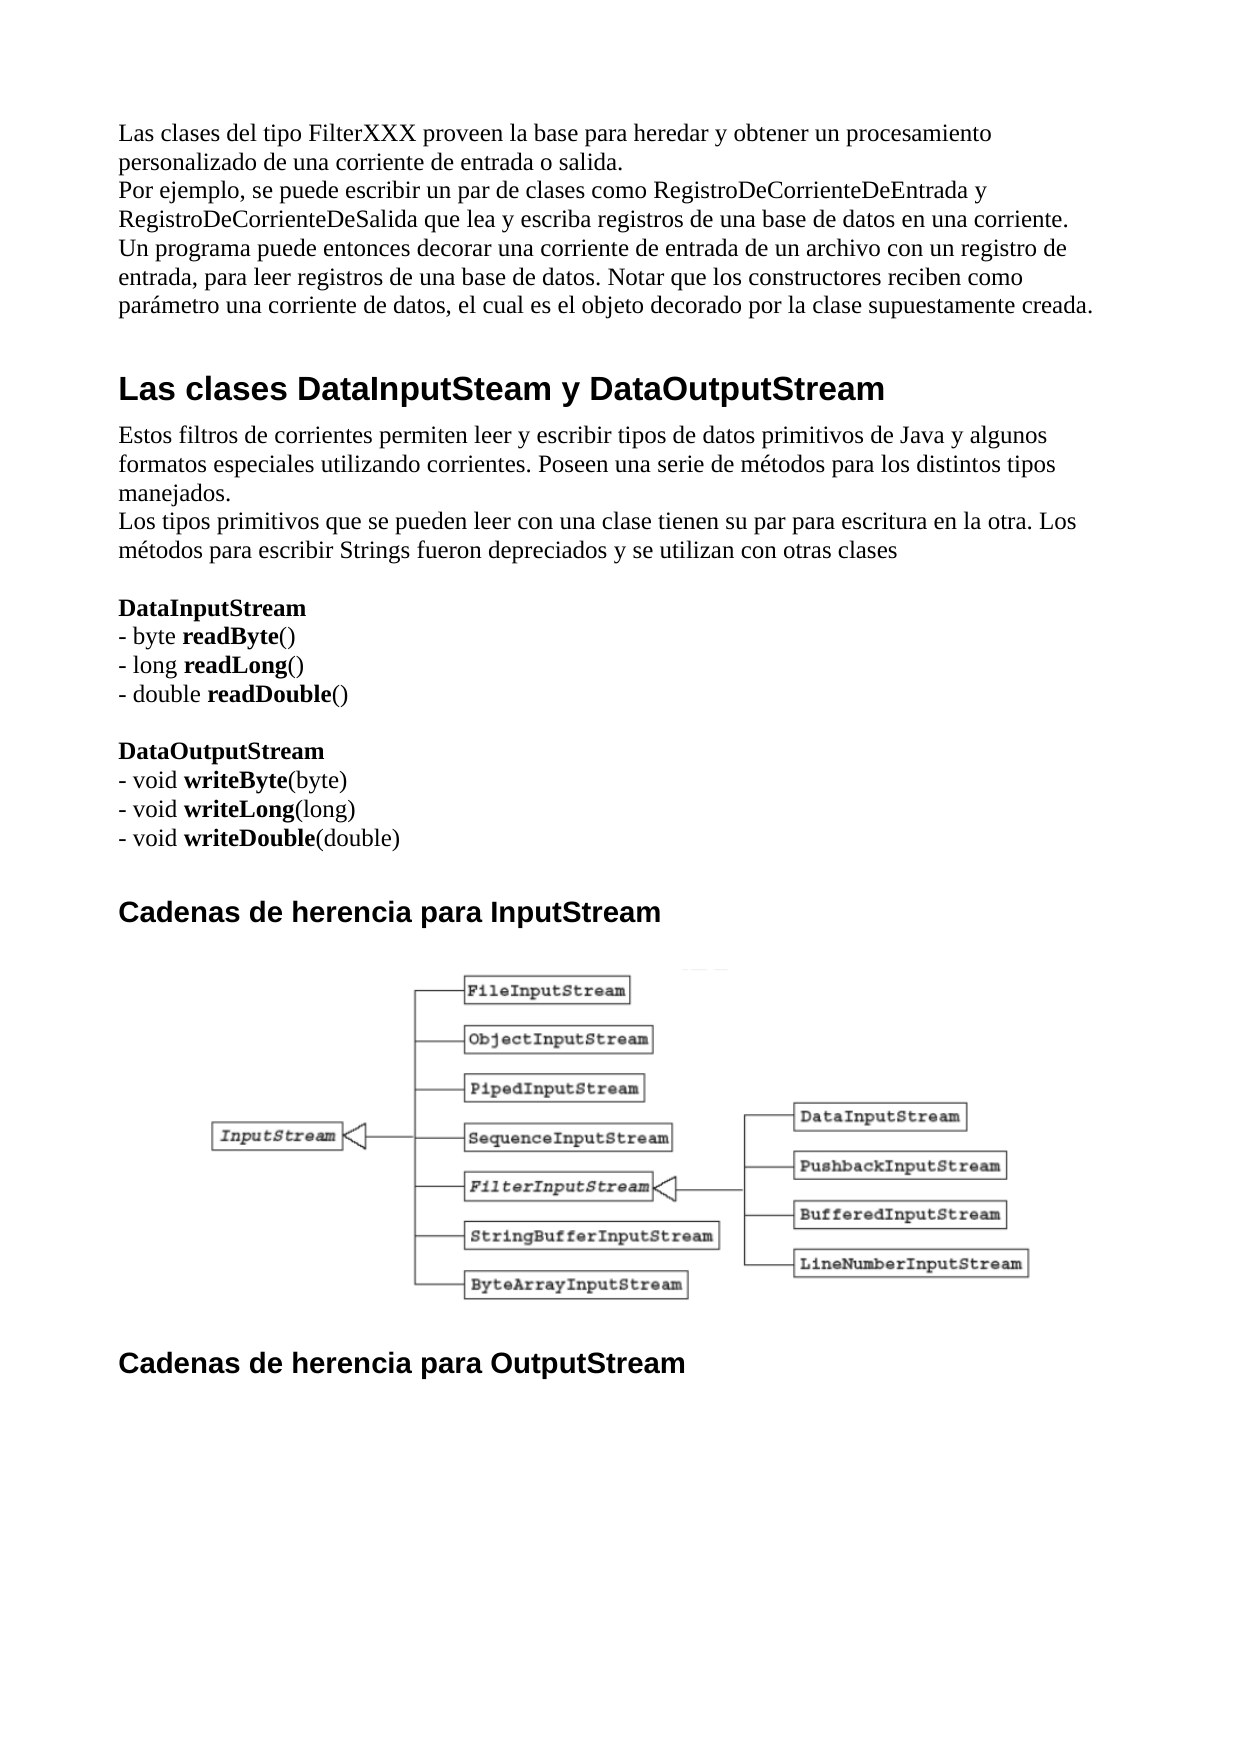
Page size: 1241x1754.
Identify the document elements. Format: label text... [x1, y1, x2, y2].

text - double readDouble() [118, 679, 1122, 708]
text Las clases del tipo FilterXXX proveen la base para heredar y obtener un procesamiento personalizado de una corriente de entrada o salida. [118, 118, 1122, 176]
subtitle Cadenas de herencia para OutputStream [118, 1346, 1122, 1380]
text - void writeByte(byte) [118, 765, 1122, 794]
text Los tipos primitivos que se pueden leer con una clase tienen su par para escritura en la otra. Los [118, 506, 1122, 535]
text Por ejemplo, se puede escribir un par de clases como RegistroDeCorrienteDeEntrada y [118, 176, 1122, 204]
subtitle Las clases DataInputSteam y DataOutputStream [118, 369, 1122, 408]
subtitle Cadenas de herencia para InputStream [118, 895, 1122, 928]
text Estos filtros de corrientes permiten leer y escribir tipos de datos primitivos de Java y algunos [118, 420, 1122, 449]
text manejados. [118, 478, 1122, 506]
text - void writeLong(long) [118, 794, 1122, 823]
text DataInputStream [118, 593, 1122, 621]
text Un programa puede entonces decorar una corriente de entrada de un archivo con un registro de entrada, para leer registros de una base de datos. Notar que los constructores reciben como parámetro una corriente de datos, el cual es el objeto decorado por la clase supuestamente creada. [118, 233, 1122, 319]
text - void writeDouble(double) [118, 823, 1122, 851]
text DataOutputStream [118, 736, 1122, 765]
text - byte readByte() [118, 621, 1122, 650]
text métodos para escribir Strings fueron depreciados y se utilizan con otras clases [118, 535, 1122, 564]
text - long readLong() [118, 650, 1122, 679]
text formatos especiales utilizando corrientes. Poseen una serie de métodos para los distintos tipos [118, 449, 1122, 478]
text RegistroDeCorrienteDeSalida que lea y escriba registros de una base de datos en una corriente. [118, 204, 1122, 233]
picture [195, 969, 1045, 1303]
